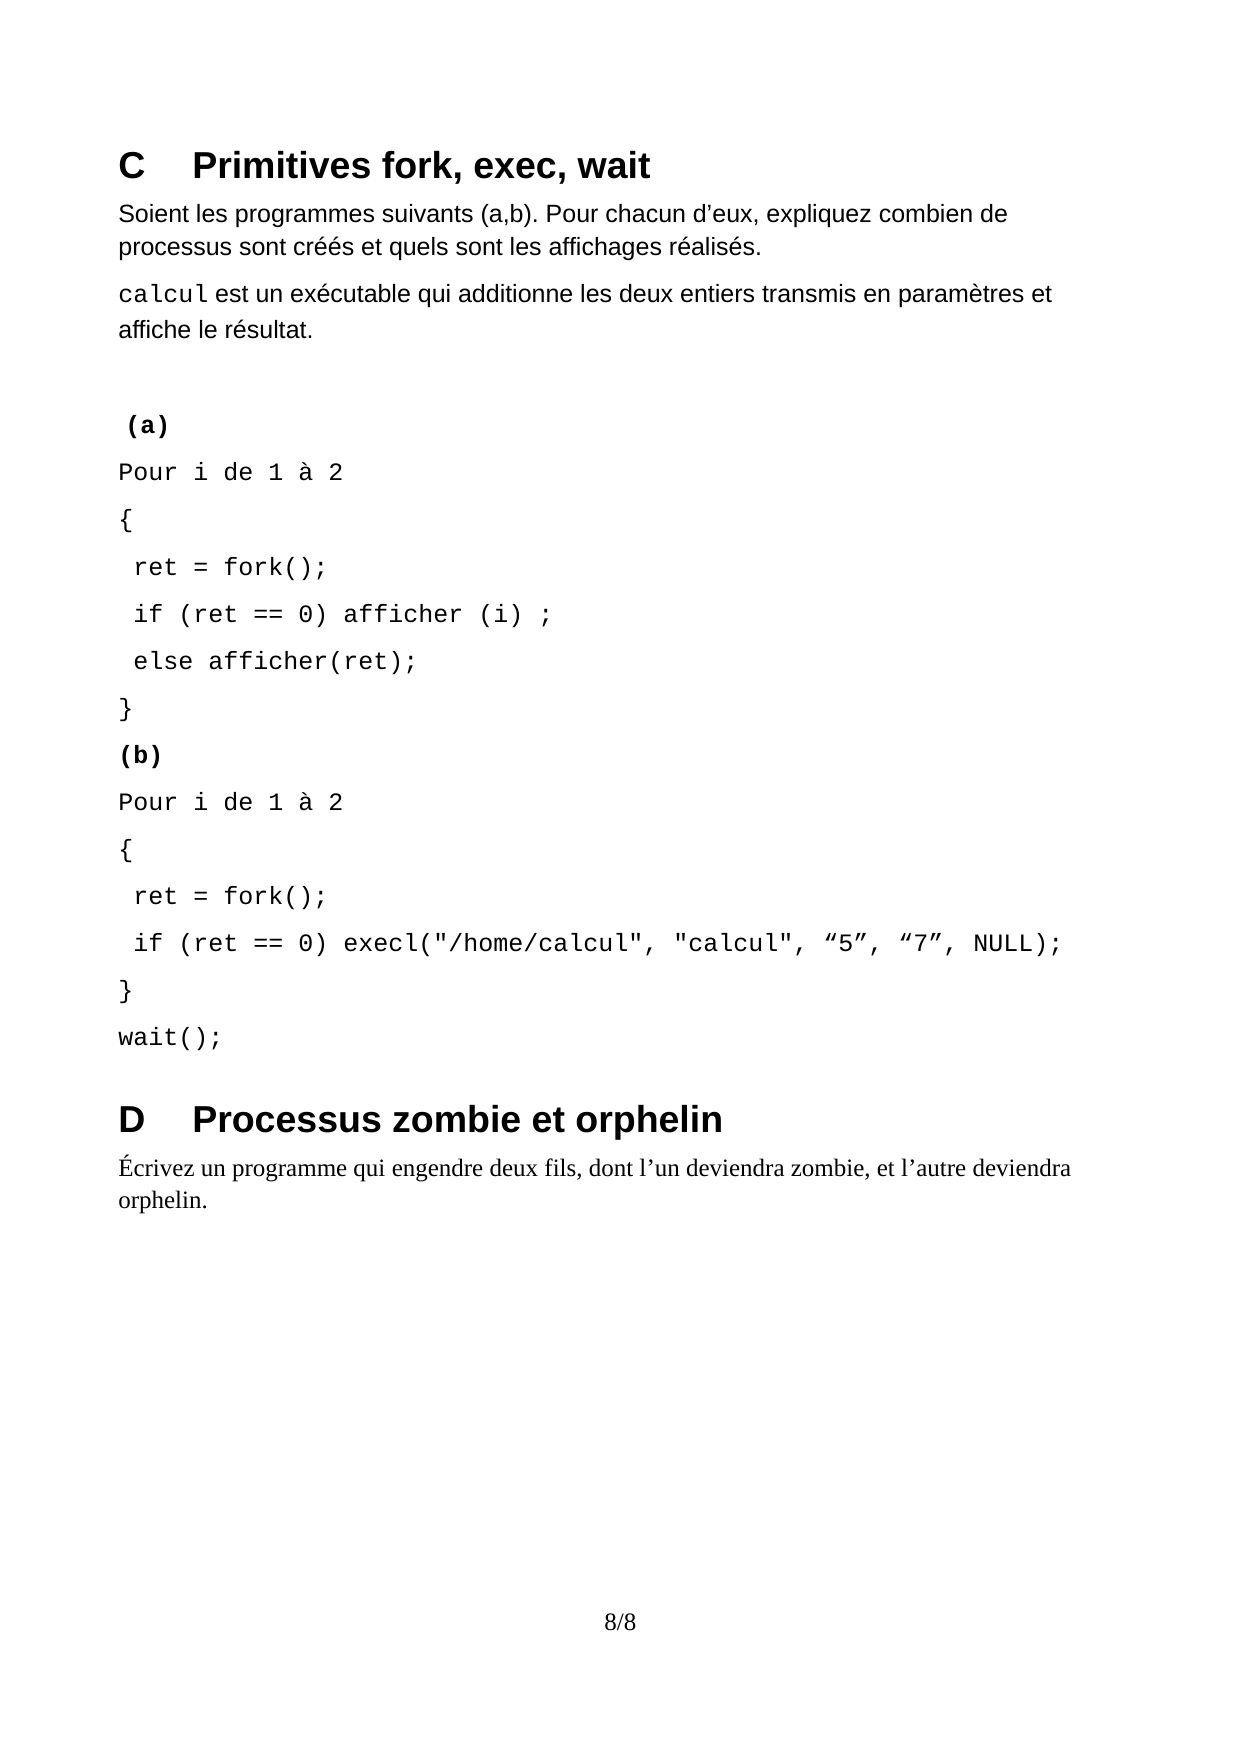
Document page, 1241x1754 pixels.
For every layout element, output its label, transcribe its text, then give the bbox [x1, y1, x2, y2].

text { [118, 507, 1122, 535]
text } [118, 978, 1122, 1006]
text ret = fork(); [118, 554, 1122, 582]
subtitle Processus zombie et orphelin [118, 1097, 1122, 1140]
text calcul est un exécutable qui additionne les deux entiers transmis en paramètres et affiche le résultat. [118, 279, 1122, 343]
text Pour i de 1 à 2 [118, 789, 1122, 818]
text else afficher(ret); [118, 648, 1122, 677]
text ret = fork(); [118, 884, 1122, 912]
text (b) [118, 742, 1122, 771]
text wait(); [118, 1025, 1122, 1053]
text } [118, 695, 1122, 724]
text { [118, 837, 1122, 865]
subtitle Primitives fork, exec, wait [118, 143, 1122, 186]
text if (ret == 0) afficher (i) ; [118, 601, 1122, 629]
text Soient les programmes suivants (a,b). Pour chacun d’eux, expliquez combien de processus sont créés et quels sont les affichages réalisés. [118, 199, 1122, 261]
text if (ret == 0) execl("/home/calcul", "calcul", “5”, “7”, NULL); [118, 931, 1122, 959]
text (a) [118, 410, 1122, 441]
text Écrivez un programme qui engendre deux fils, dont l’un deviendra zombie, et l’autre deviendra orphelin. [118, 1153, 1122, 1214]
text Pour i de 1 à 2 [118, 460, 1122, 488]
